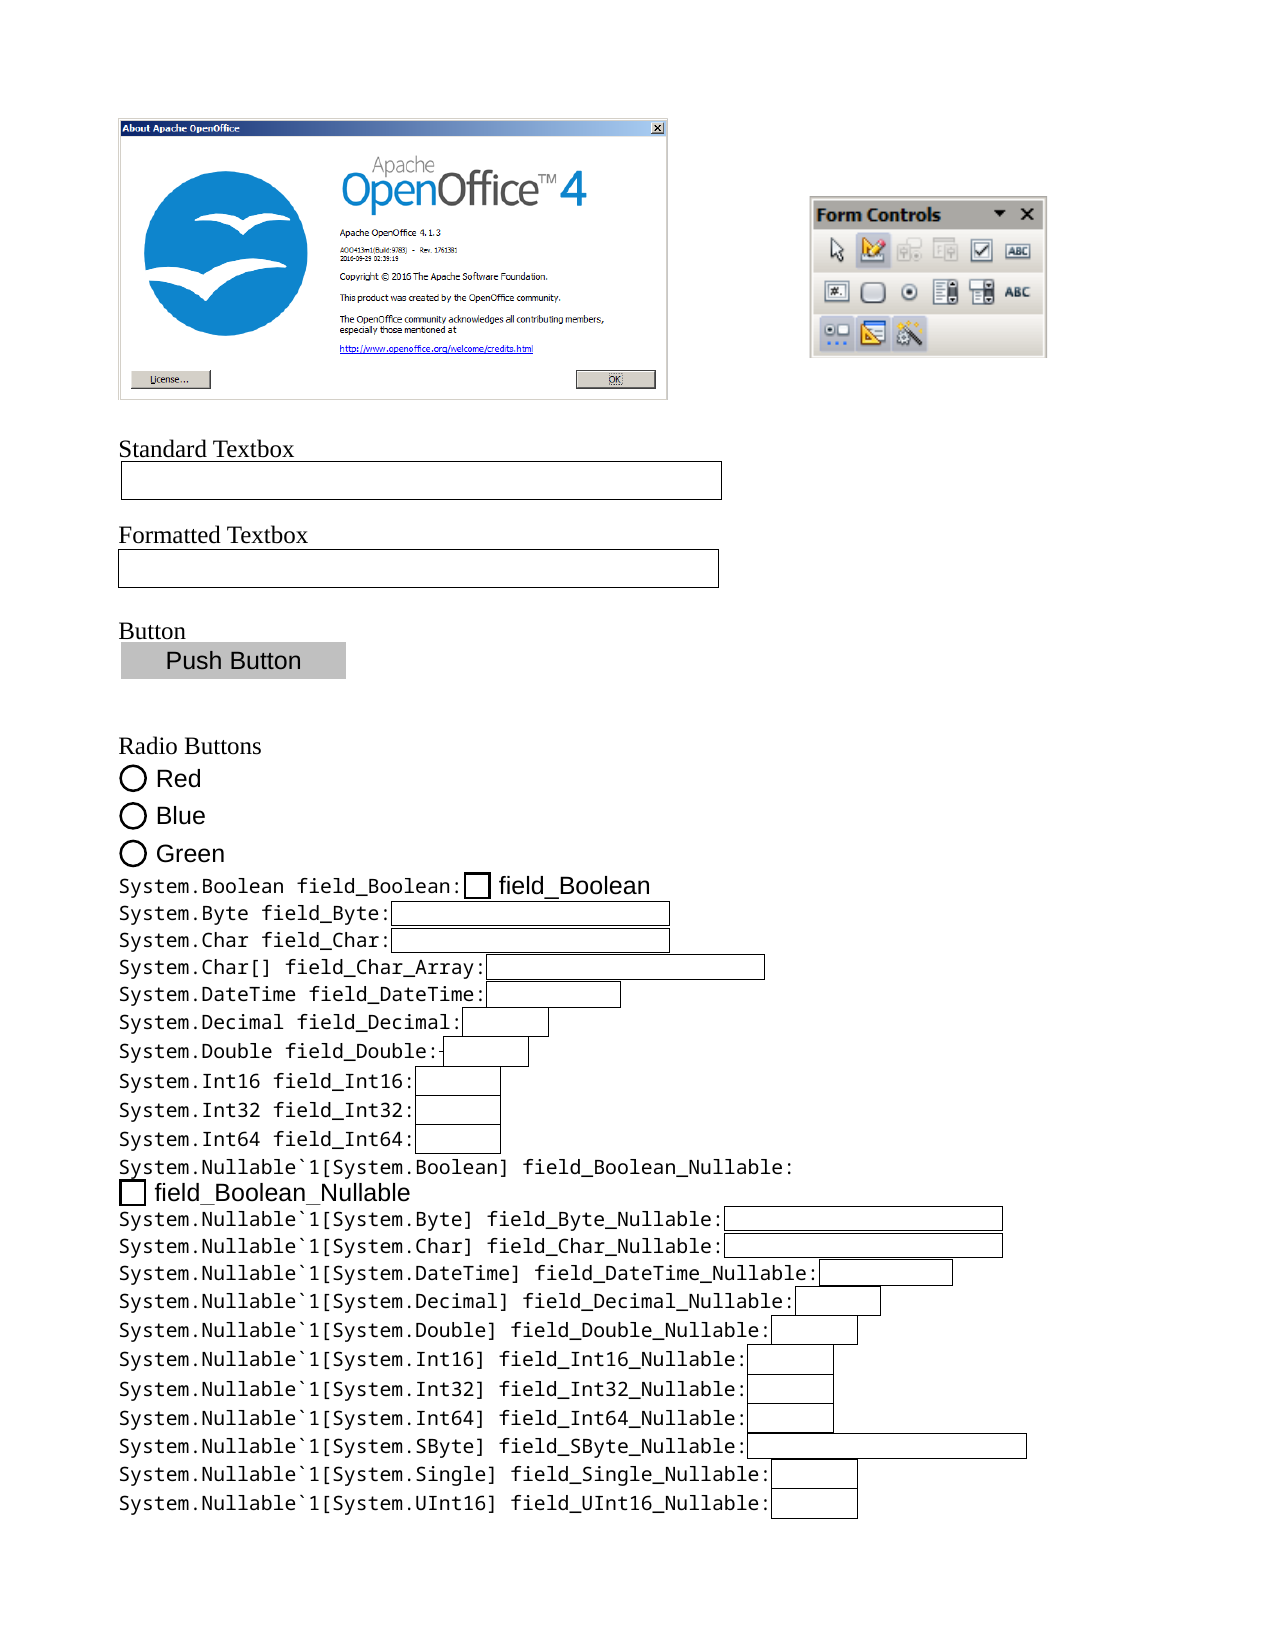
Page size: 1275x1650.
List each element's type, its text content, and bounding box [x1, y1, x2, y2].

text System.Nullable`1[System.Decimal] field_Decimal_Nullable: [118, 1286, 795, 1315]
text [858, 1315, 1157, 1344]
text [501, 1066, 1157, 1095]
text System.Nullable`1[System.Char] field_Char_Nullable: [118, 1232, 1157, 1259]
text [834, 1432, 1157, 1459]
text System.Boolean field_Boolean: [118, 872, 464, 899]
text System.Int64 field_Int64: [118, 1124, 415, 1153]
text System.Nullable`1[System.DateTime] field_DateTime_Nullable: [118, 1259, 819, 1286]
text System.Nullable`1[System.Int32] field_Int32_Nullable: [118, 1374, 747, 1403]
text [834, 1344, 1157, 1374]
text [858, 1459, 1157, 1488]
text System.Boolean field_Boolean: [491, 872, 1157, 899]
text System.Int16 field_Int16: [118, 1066, 415, 1095]
text System.Double field_Double: [118, 1036, 443, 1066]
text System.Int32 field_Int32: [118, 1095, 415, 1124]
text Formatted Textbox [118, 521, 1157, 549]
text [881, 1286, 1157, 1315]
text System.Nullable`1[System.Boolean] field_Boolean_Nullable: [118, 1153, 1157, 1205]
text [858, 1488, 1157, 1518]
text [834, 1374, 1157, 1403]
text System.Nullable`1[System.SByte] field_SByte_Nullable: [118, 1432, 747, 1459]
text System.Nullable`1[System.Byte] field_Byte_Nullable: [118, 1205, 1157, 1232]
text System.Char field_Char: [118, 926, 1157, 953]
text System.Decimal field_Decimal: [118, 1007, 462, 1036]
text System.Nullable`1[System.UInt16] field_UInt16_Nullable: [118, 1488, 771, 1518]
text [501, 1124, 1157, 1153]
text [529, 1036, 1157, 1066]
text [953, 1259, 1157, 1286]
text System.Nullable`1[System.Int16] field_Int16_Nullable: [118, 1344, 747, 1374]
text System.DateTime field_DateTime: [118, 980, 1157, 1007]
text Button [118, 616, 1157, 644]
text System.Nullable`1[System.Double] field_Double_Nullable: [118, 1315, 771, 1344]
text Radio Buttons [118, 731, 1157, 759]
text [549, 1007, 1157, 1036]
text System.Byte field_Byte: [118, 899, 1157, 926]
text [834, 1403, 1157, 1432]
text [501, 1095, 1157, 1124]
text System.Char[] field_Char_Array: [118, 953, 1157, 980]
text System.Nullable`1[System.Int64] field_Int64_Nullable: [118, 1403, 747, 1432]
text System.Nullable`1[System.Single] field_Single_Nullable: [118, 1459, 771, 1488]
text Standard Textbox [118, 434, 1157, 463]
